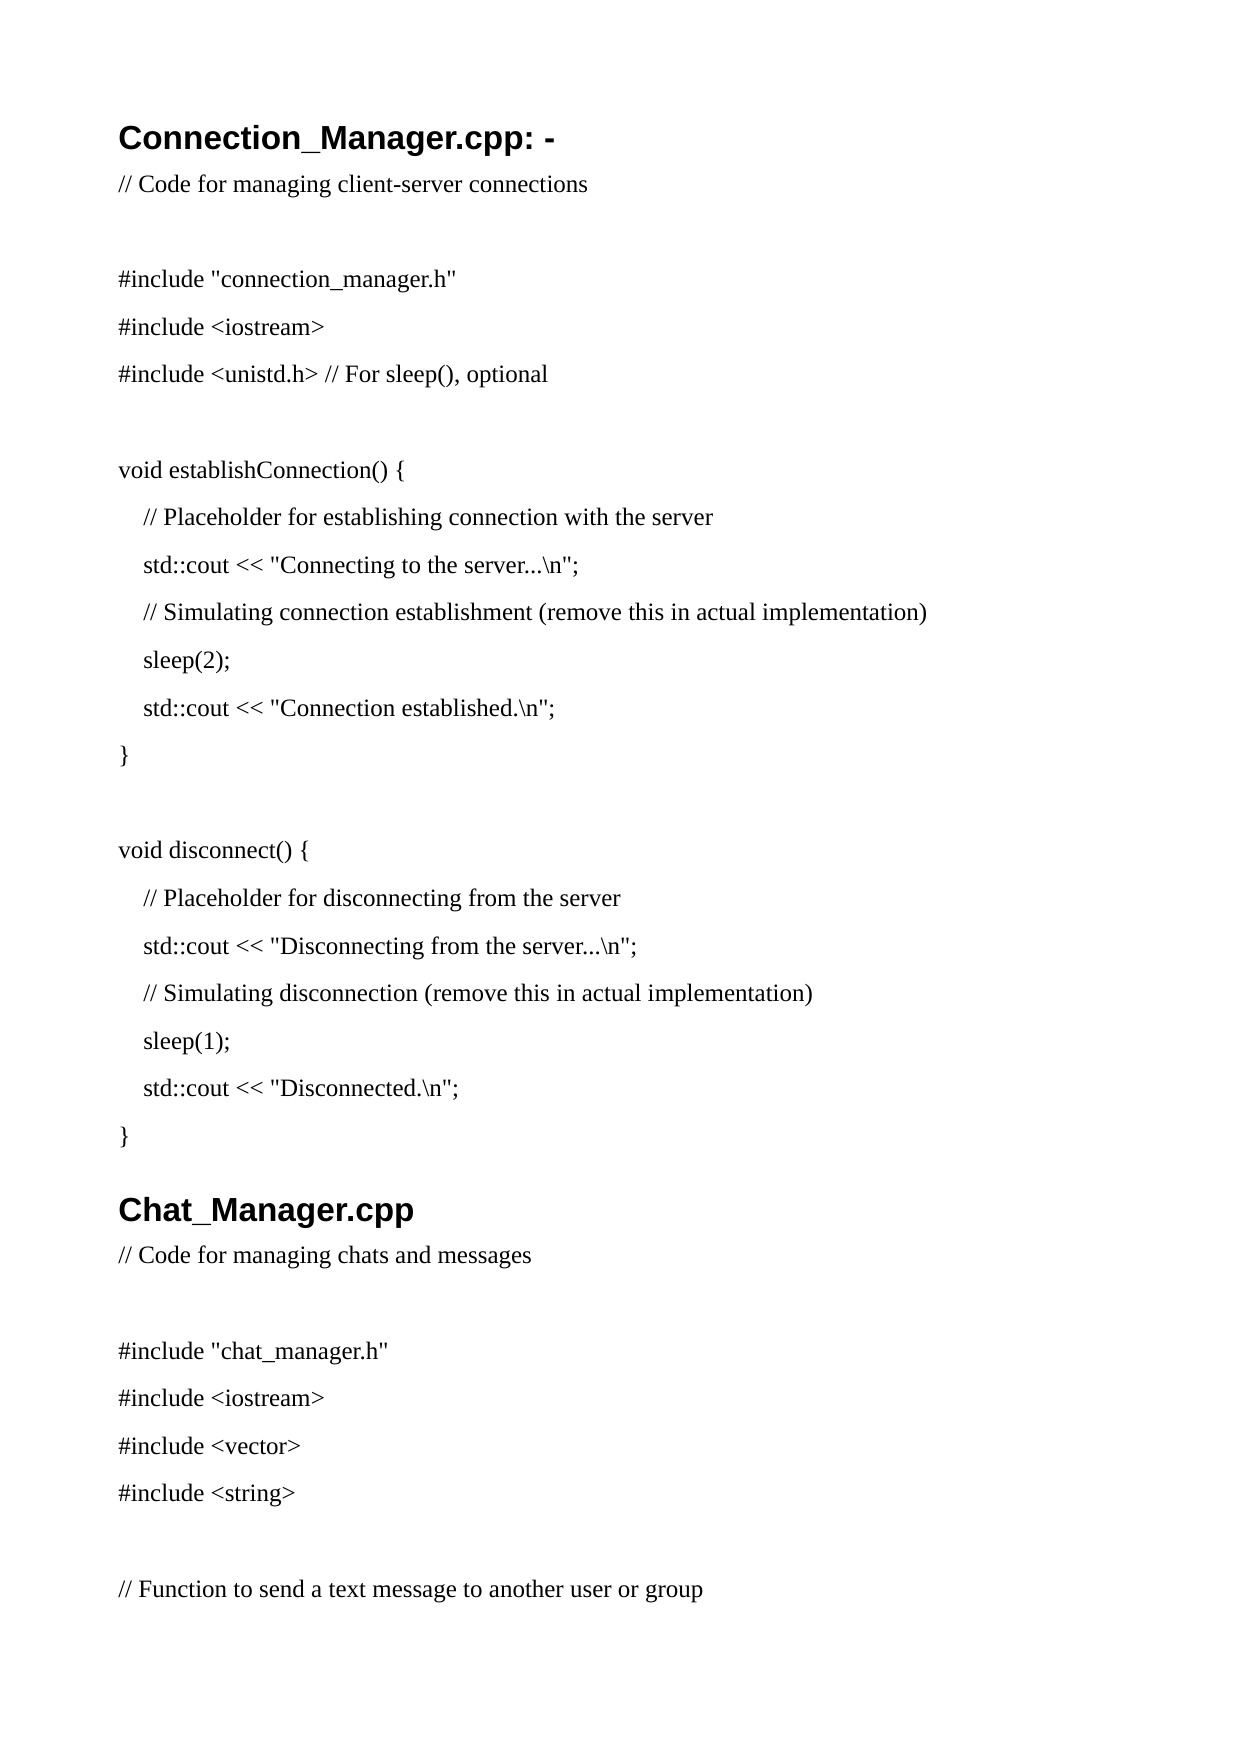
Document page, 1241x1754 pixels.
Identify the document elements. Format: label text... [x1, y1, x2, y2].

text sleep(1); [118, 1026, 1122, 1055]
subtitle Connection_Manager.cpp: - [118, 118, 1122, 157]
text // Placeholder for disconnecting from the server [118, 883, 1122, 912]
text #include <unistd.h> // For sleep(), optional [118, 359, 1122, 388]
text void disconnect() { [118, 836, 1122, 864]
text // Simulating disconnection (remove this in actual implementation) [118, 978, 1122, 1007]
text std::cout << "Connecting to the server...\n"; [118, 550, 1122, 579]
text #include "chat_manager.h" [118, 1336, 1122, 1364]
text #include <vector> [118, 1431, 1122, 1460]
text #include <string> [118, 1478, 1122, 1507]
text void establishConnection() { [118, 455, 1122, 483]
text #include "connection_manager.h" [118, 264, 1122, 293]
text std::cout << "Disconnected.\n"; [118, 1073, 1122, 1102]
text #include <iostream> [118, 312, 1122, 341]
text // Code for managing chats and messages [118, 1241, 1122, 1269]
text // Simulating connection establishment (remove this in actual implementation) [118, 597, 1122, 626]
text sleep(2); [118, 645, 1122, 674]
text #include <iostream> [118, 1383, 1122, 1412]
text // Placeholder for establishing connection with the server [118, 502, 1122, 531]
text std::cout << "Disconnecting from the server...\n"; [118, 931, 1122, 959]
text } [118, 740, 1122, 769]
text // Code for managing client-server connections [118, 169, 1122, 198]
text } [118, 1121, 1122, 1150]
subtitle Chat_Manager.cpp [118, 1189, 1122, 1228]
text std::cout << "Connection established.\n"; [118, 693, 1122, 721]
text // Function to send a text message to another user or group [118, 1574, 1122, 1602]
